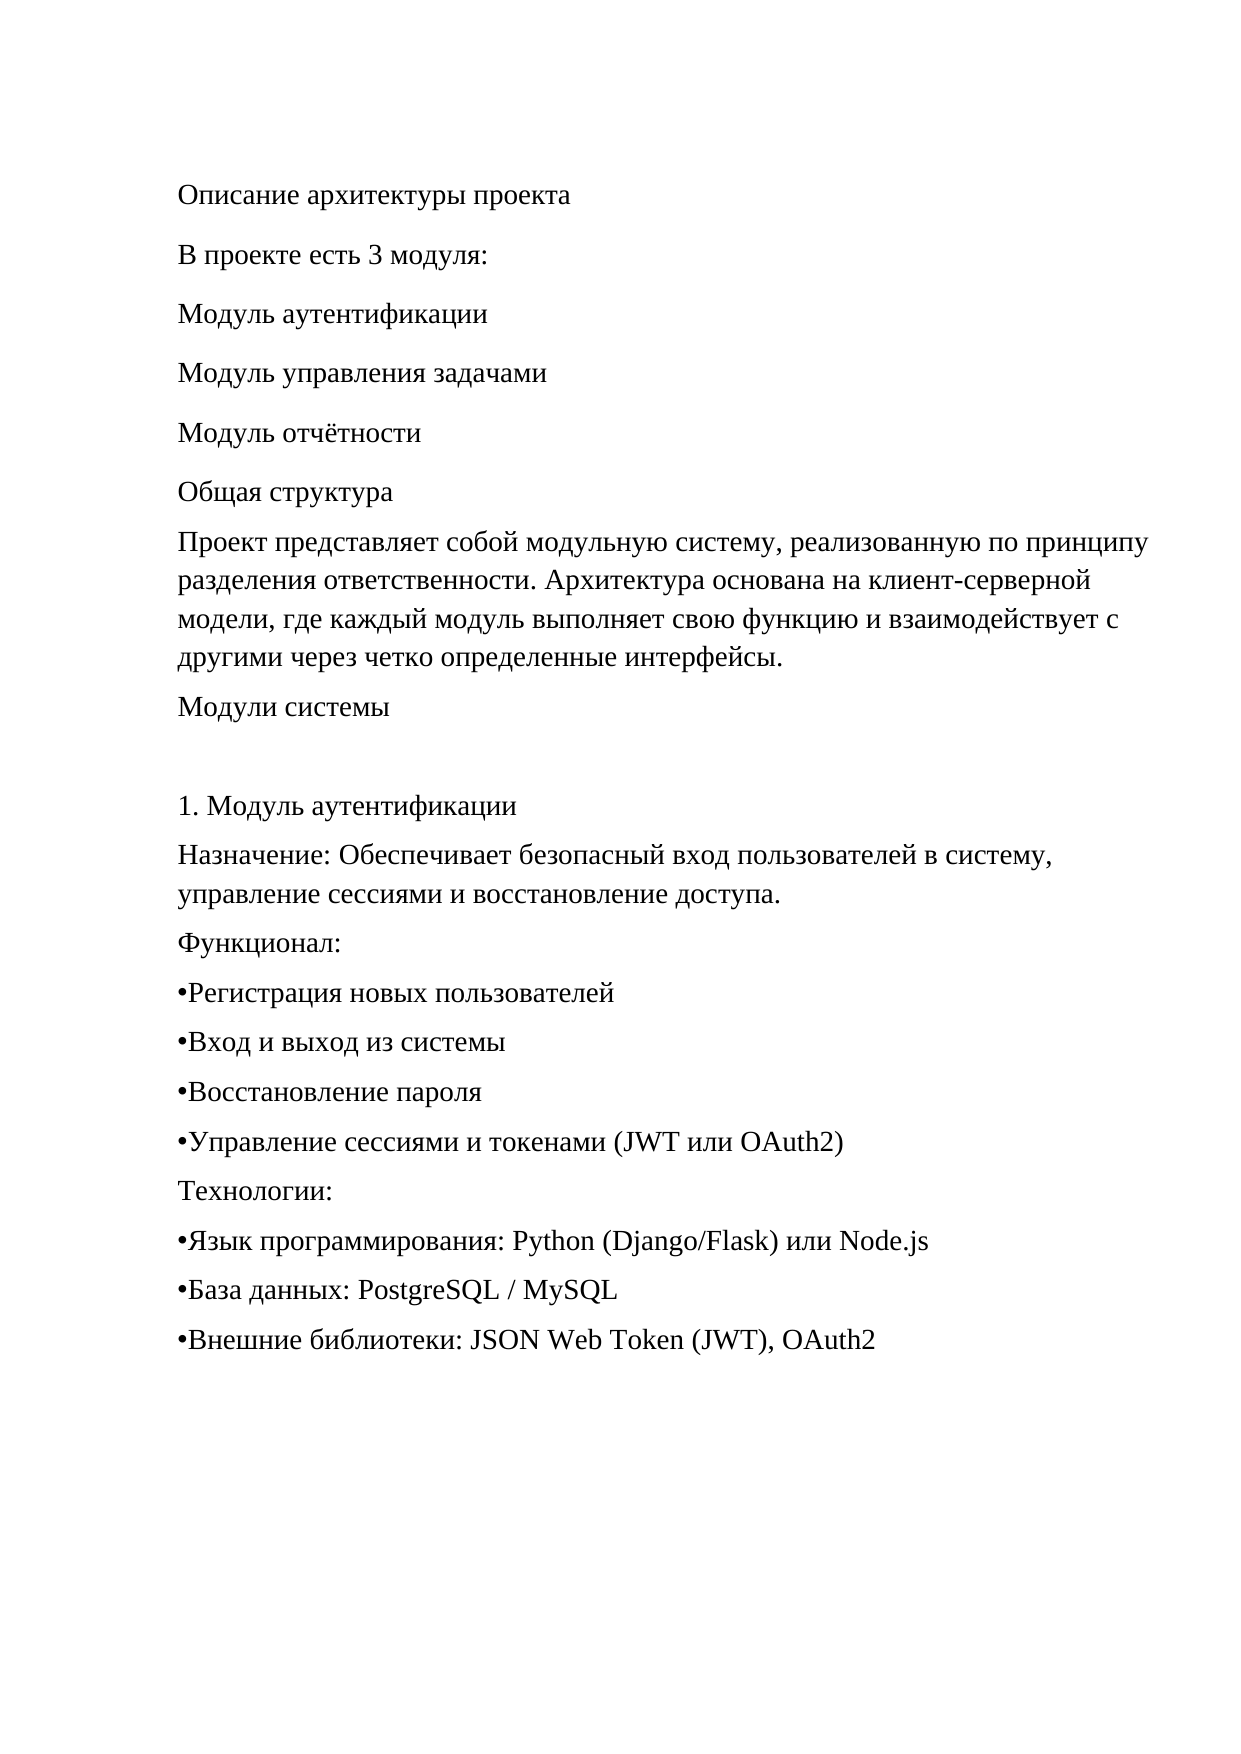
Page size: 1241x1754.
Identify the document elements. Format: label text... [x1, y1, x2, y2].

list Регистрация новых пользователей [177, 975, 1152, 1008]
subtitle Модули системы [177, 689, 1152, 722]
text Модуль отчётности [177, 415, 1152, 448]
text В проекте есть 3 модуля: [177, 237, 1152, 270]
text Модуль управления задачами [177, 356, 1152, 389]
list База данных: PostgreSQL / MySQL [177, 1272, 1152, 1306]
text Функционал: [177, 925, 1152, 959]
text Проект представляет собой модульную систему, реализованную по принципу разделения ответственности. Архитектура основана на клиент-серверной модели, где каждый модуль выполняет свою функцию и взаимодействует с другими через четко определенные интерфейсы. [177, 524, 1152, 673]
text Технологии: [177, 1173, 1152, 1207]
list Вход и выход из системы [177, 1024, 1152, 1058]
subtitle 1. Модуль аутентификации [177, 788, 1152, 821]
list Язык программирования: Python (Django/Flask) или Node.js [177, 1223, 1152, 1256]
text Описание архитектуры проекта [177, 177, 1152, 211]
text Назначение: Обеспечивает безопасный вход пользователей в систему, управление сессиями и восстановление доступа. [177, 837, 1152, 909]
list Управление сессиями и токенами (JWT или OAuth2) [177, 1124, 1152, 1157]
list Восстановление пароля [177, 1074, 1152, 1108]
list Внешние библиотеки: JSON Web Token (JWT), OAuth2 [177, 1322, 1152, 1356]
subtitle Общая структура [177, 474, 1152, 508]
text Модуль аутентификации [177, 296, 1152, 330]
